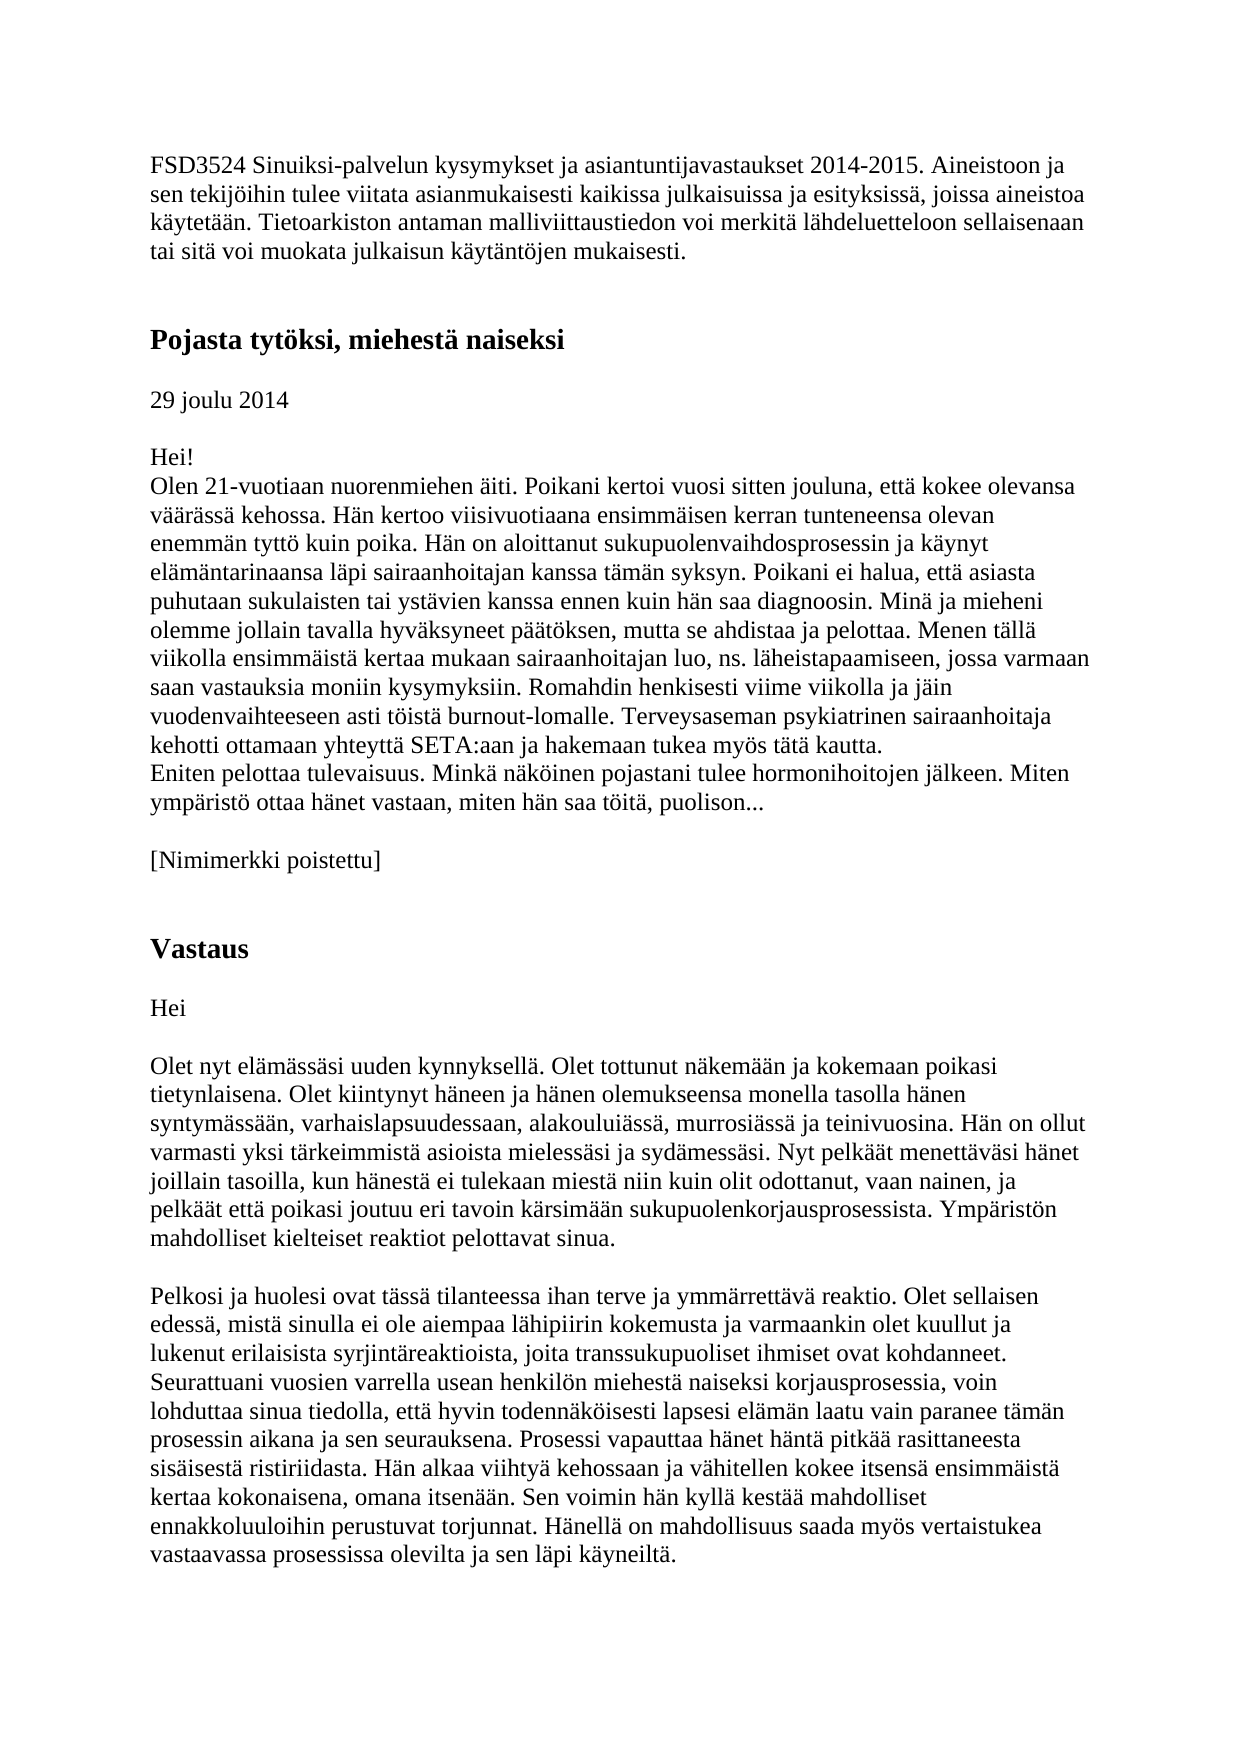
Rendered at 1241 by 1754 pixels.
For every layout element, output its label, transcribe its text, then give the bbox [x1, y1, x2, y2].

text Hei Olet nyt elämässäsi uuden kynnyksellä. Olet tottunut näkemään ja kokemaan poikasi tietynlaisena. Olet kiintynyt häneen ja hänen olemukseensa monella tasolla hänen syntymässään, varhaislapsuudessaan, alakouluiässä, murrosiässä ja teinivuosina. Hän on ollut varmasti yksi tärkeimmistä asioista mielessäsi ja sydämessäsi. Nyt pelkäät menettäväsi hänet joillain tasoilla, kun hänestä ei tulekaan miestä niin kuin olit odottanut, vaan nainen, ja pelkäät että poikasi joutuu eri tavoin kärsimään sukupuolenkorjausprosessista. Ympäristön mahdolliset kielteiset reaktiot pelottavat sinua. Pelkosi ja huolesi ovat tässä tilanteessa ihan terve ja ymmärrettävä reaktio. Olet sellaisen edessä, mistä sinulla ei ole aiempaa lähipiirin kokemusta ja varmaankin olet kuullut ja lukenut erilaisista syrjintäreaktioista, joita transsukupuoliset ihmiset ovat kohdanneet. Seurattuani vuosien varrella usean henkilön miehestä naiseksi korjausprosessia, voin lohduttaa sinua tiedolla, että hyvin todennäköisesti lapsesi elämän laatu vain paranee tämän prosessin aikana ja sen seurauksena. Prosessi vapauttaa hänet häntä pitkää rasittaneesta sisäisestä ristiriidasta. Hän alkaa viihtyä kehossaan ja vähitellen kokee itsensä ensimmäistä kertaa kokonaisena, omana itsenään. Sen voimin hän kyllä kestää mahdolliset ennakkoluuloihin perustuvat torjunnat. Hänellä on mahdollisuus saada myös vertaistukea vastaavassa prosessissa olevilta ja sen läpi käyneiltä. [150, 993, 1090, 1597]
text FSD3524 Sinuiksi-palvelun kysymykset ja asiantuntijavastaukset 2014-2015. Aineistoon ja sen tekijöihin tulee viitata asianmukaisesti kaikissa julkaisuissa ja esityksissä, joissa aineistoa käytetään. Tietoarkiston antaman malliviittaustiedon voi merkitä lähdeluetteloon sellaisenaan tai sitä voi muokata julkaisun käytäntöjen mukaisesti. [150, 150, 1090, 265]
text Hei! Olen 21-vuotiaan nuorenmiehen äiti. Poikani kertoi vuosi sitten jouluna, että kokee olevansa väärässä kehossa. Hän kertoo viisivuotiaana ensimmäisen kerran tunteneensa olevan enemmän tyttö kuin poika. Hän on aloittanut sukupuolenvaihdosprosessin ja käynyt elämäntarinaansa läpi sairaanhoitajan kanssa tämän syksyn. Poikani ei halua, että asiasta puhutaan sukulaisten tai ystävien kanssa ennen kuin hän saa diagnoosin. Minä ja mieheni olemme jollain tavalla hyväksyneet päätöksen, mutta se ahdistaa ja pelottaa. Menen tällä viikolla ensimmäistä kertaa mukaan sairaanhoitajan luo, ns. läheistapaamiseen, jossa varmaan saan vastauksia moniin kysymyksiin. Romahdin henkisesti viime viikolla ja jäin vuodenvaihteeseen asti töistä burnout-lomalle. Terveysaseman psykiatrinen sairaanhoitaja kehotti ottamaan yhteyttä SETA:aan ja hakemaan tukea myös tätä kautta. Eniten pelottaa tulevaisuus. Minkä näköinen pojastani tulee hormonihoitojen jälkeen. Miten ympäristö ottaa hänet vastaan, miten hän saa töitä, puolison... [150, 442, 1090, 816]
text 29 joulu 2014 [150, 385, 1090, 413]
text Vastaus [150, 931, 1090, 964]
text [Nimimerkki poistettu] [150, 845, 1090, 873]
text Pojasta tytöksi, miehestä naiseksi [150, 322, 1090, 356]
